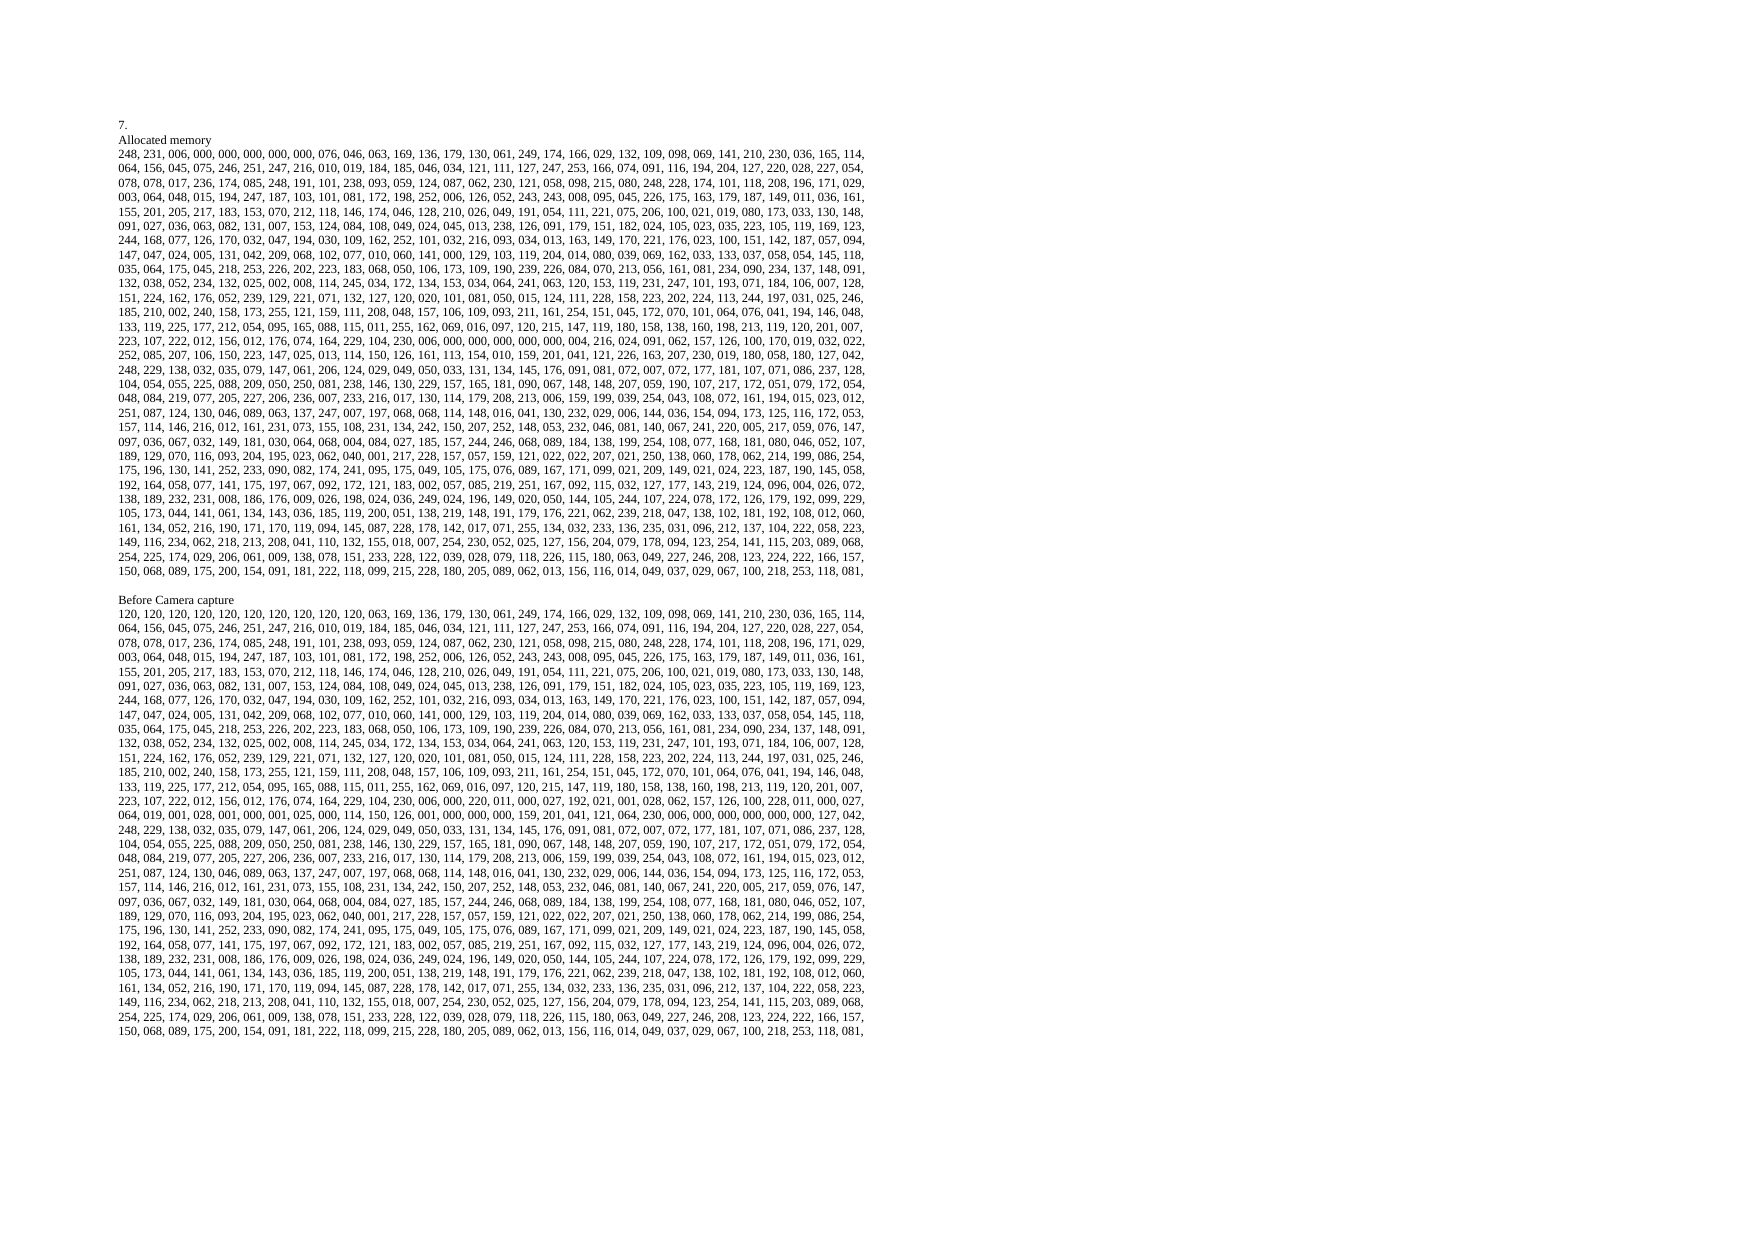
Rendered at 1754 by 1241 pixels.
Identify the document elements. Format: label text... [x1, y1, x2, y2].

text 157, 114, 146, 216, 012, 161, 231, 073, 155, 108, 231, 134, 242, 150, 207, 252, 148, 053, 232, 046, 081, 140, 067, 241, 220, 005, 217, 059, 076, 147, [118, 420, 1635, 434]
text 105, 173, 044, 141, 061, 134, 143, 036, 185, 119, 200, 051, 138, 219, 148, 191, 179, 176, 221, 062, 239, 218, 047, 138, 102, 181, 192, 108, 012, 060, [118, 966, 1635, 981]
text 048, 084, 219, 077, 205, 227, 206, 236, 007, 233, 216, 017, 130, 114, 179, 208, 213, 006, 159, 199, 039, 254, 043, 108, 072, 161, 194, 015, 023, 012, [118, 391, 1635, 406]
text 254, 225, 174, 029, 206, 061, 009, 138, 078, 151, 233, 228, 122, 039, 028, 079, 118, 226, 115, 180, 063, 049, 227, 246, 208, 123, 224, 222, 166, 157, [118, 549, 1635, 564]
text 150, 068, 089, 175, 200, 154, 091, 181, 222, 118, 099, 215, 228, 180, 205, 089, 062, 013, 156, 116, 014, 049, 037, 029, 067, 100, 218, 253, 118, 081, [118, 1024, 1635, 1038]
text 104, 054, 055, 225, 088, 209, 050, 250, 081, 238, 146, 130, 229, 157, 165, 181, 090, 067, 148, 148, 207, 059, 190, 107, 217, 172, 051, 079, 172, 054, [118, 837, 1635, 851]
text 147, 047, 024, 005, 131, 042, 209, 068, 102, 077, 010, 060, 141, 000, 129, 103, 119, 204, 014, 080, 039, 069, 162, 033, 133, 037, 058, 054, 145, 118, [118, 707, 1635, 722]
text 104, 054, 055, 225, 088, 209, 050, 250, 081, 238, 146, 130, 229, 157, 165, 181, 090, 067, 148, 148, 207, 059, 190, 107, 217, 172, 051, 079, 172, 054, [118, 377, 1635, 391]
text 003, 064, 048, 015, 194, 247, 187, 103, 101, 081, 172, 198, 252, 006, 126, 052, 243, 243, 008, 095, 045, 226, 175, 163, 179, 187, 149, 011, 036, 161, [118, 650, 1635, 664]
text 192, 164, 058, 077, 141, 175, 197, 067, 092, 172, 121, 183, 002, 057, 085, 219, 251, 167, 092, 115, 032, 127, 177, 143, 219, 124, 096, 004, 026, 072, [118, 477, 1635, 492]
text 003, 064, 048, 015, 194, 247, 187, 103, 101, 081, 172, 198, 252, 006, 126, 052, 243, 243, 008, 095, 045, 226, 175, 163, 179, 187, 149, 011, 036, 161, [118, 190, 1635, 204]
text 138, 189, 232, 231, 008, 186, 176, 009, 026, 198, 024, 036, 249, 024, 196, 149, 020, 050, 144, 105, 244, 107, 224, 078, 172, 126, 179, 192, 099, 229, [118, 492, 1635, 506]
text 223, 107, 222, 012, 156, 012, 176, 074, 164, 229, 104, 230, 006, 000, 220, 011, 000, 027, 192, 021, 001, 028, 062, 157, 126, 100, 228, 011, 000, 027, [118, 794, 1635, 808]
text 244, 168, 077, 126, 170, 032, 047, 194, 030, 109, 162, 252, 101, 032, 216, 093, 034, 013, 163, 149, 170, 221, 176, 023, 100, 151, 142, 187, 057, 094, [118, 233, 1635, 247]
text 048, 084, 219, 077, 205, 227, 206, 236, 007, 233, 216, 017, 130, 114, 179, 208, 213, 006, 159, 199, 039, 254, 043, 108, 072, 161, 194, 015, 023, 012, [118, 851, 1635, 866]
text 133, 119, 225, 177, 212, 054, 095, 165, 088, 115, 011, 255, 162, 069, 016, 097, 120, 215, 147, 119, 180, 158, 138, 160, 198, 213, 119, 120, 201, 007, [118, 779, 1635, 794]
text 252, 085, 207, 106, 150, 223, 147, 025, 013, 114, 150, 126, 161, 113, 154, 010, 159, 201, 041, 121, 226, 163, 207, 230, 019, 180, 058, 180, 127, 042, [118, 348, 1635, 362]
text 091, 027, 036, 063, 082, 131, 007, 153, 124, 084, 108, 049, 024, 045, 013, 238, 126, 091, 179, 151, 182, 024, 105, 023, 035, 223, 105, 119, 169, 123, [118, 679, 1635, 693]
text 149, 116, 234, 062, 218, 213, 208, 041, 110, 132, 155, 018, 007, 254, 230, 052, 025, 127, 156, 204, 079, 178, 094, 123, 254, 141, 115, 203, 089, 068, [118, 995, 1635, 1009]
text Allocated memory [118, 132, 1635, 147]
text 097, 036, 067, 032, 149, 181, 030, 064, 068, 004, 084, 027, 185, 157, 244, 246, 068, 089, 184, 138, 199, 254, 108, 077, 168, 181, 080, 046, 052, 107, [118, 894, 1635, 909]
text 175, 196, 130, 141, 252, 233, 090, 082, 174, 241, 095, 175, 049, 105, 175, 076, 089, 167, 171, 099, 021, 209, 149, 021, 024, 223, 187, 190, 145, 058, [118, 463, 1635, 477]
text 151, 224, 162, 176, 052, 239, 129, 221, 071, 132, 127, 120, 020, 101, 081, 050, 015, 124, 111, 228, 158, 223, 202, 224, 113, 244, 197, 031, 025, 246, [118, 751, 1635, 765]
text 078, 078, 017, 236, 174, 085, 248, 191, 101, 238, 093, 059, 124, 087, 062, 230, 121, 058, 098, 215, 080, 248, 228, 174, 101, 118, 208, 196, 171, 029, [118, 176, 1635, 190]
text 248, 229, 138, 032, 035, 079, 147, 061, 206, 124, 029, 049, 050, 033, 131, 134, 145, 176, 091, 081, 072, 007, 072, 177, 181, 107, 071, 086, 237, 128, [118, 362, 1635, 377]
text 157, 114, 146, 216, 012, 161, 231, 073, 155, 108, 231, 134, 242, 150, 207, 252, 148, 053, 232, 046, 081, 140, 067, 241, 220, 005, 217, 059, 076, 147, [118, 880, 1635, 894]
text 064, 019, 001, 028, 001, 000, 001, 025, 000, 114, 150, 126, 001, 000, 000, 000, 159, 201, 041, 121, 064, 230, 006, 000, 000, 000, 000, 000, 127, 042, [118, 808, 1635, 822]
text 248, 229, 138, 032, 035, 079, 147, 061, 206, 124, 029, 049, 050, 033, 131, 134, 145, 176, 091, 081, 072, 007, 072, 177, 181, 107, 071, 086, 237, 128, [118, 822, 1635, 837]
text 185, 210, 002, 240, 158, 173, 255, 121, 159, 111, 208, 048, 157, 106, 109, 093, 211, 161, 254, 151, 045, 172, 070, 101, 064, 076, 041, 194, 146, 048, [118, 765, 1635, 779]
text 035, 064, 175, 045, 218, 253, 226, 202, 223, 183, 068, 050, 106, 173, 109, 190, 239, 226, 084, 070, 213, 056, 161, 081, 234, 090, 234, 137, 148, 091, [118, 722, 1635, 736]
text 223, 107, 222, 012, 156, 012, 176, 074, 164, 229, 104, 230, 006, 000, 000, 000, 000, 000, 004, 216, 024, 091, 062, 157, 126, 100, 170, 019, 032, 022, [118, 334, 1635, 348]
text 149, 116, 234, 062, 218, 213, 208, 041, 110, 132, 155, 018, 007, 254, 230, 052, 025, 127, 156, 204, 079, 178, 094, 123, 254, 141, 115, 203, 089, 068, [118, 535, 1635, 549]
text 189, 129, 070, 116, 093, 204, 195, 023, 062, 040, 001, 217, 228, 157, 057, 159, 121, 022, 022, 207, 021, 250, 138, 060, 178, 062, 214, 199, 086, 254, [118, 449, 1635, 463]
text 185, 210, 002, 240, 158, 173, 255, 121, 159, 111, 208, 048, 157, 106, 109, 093, 211, 161, 254, 151, 045, 172, 070, 101, 064, 076, 041, 194, 146, 048, [118, 305, 1635, 319]
text 161, 134, 052, 216, 190, 171, 170, 119, 094, 145, 087, 228, 178, 142, 017, 071, 255, 134, 032, 233, 136, 235, 031, 096, 212, 137, 104, 222, 058, 223, [118, 981, 1635, 995]
text Before Camera capture [118, 592, 1635, 607]
text 251, 087, 124, 130, 046, 089, 063, 137, 247, 007, 197, 068, 068, 114, 148, 016, 041, 130, 232, 029, 006, 144, 036, 154, 094, 173, 125, 116, 172, 053, [118, 406, 1635, 420]
text 7. [118, 118, 1635, 132]
text 097, 036, 067, 032, 149, 181, 030, 064, 068, 004, 084, 027, 185, 157, 244, 246, 068, 089, 184, 138, 199, 254, 108, 077, 168, 181, 080, 046, 052, 107, [118, 434, 1635, 449]
text 161, 134, 052, 216, 190, 171, 170, 119, 094, 145, 087, 228, 178, 142, 017, 071, 255, 134, 032, 233, 136, 235, 031, 096, 212, 137, 104, 222, 058, 223, [118, 521, 1635, 535]
text 189, 129, 070, 116, 093, 204, 195, 023, 062, 040, 001, 217, 228, 157, 057, 159, 121, 022, 022, 207, 021, 250, 138, 060, 178, 062, 214, 199, 086, 254, [118, 909, 1635, 923]
text 078, 078, 017, 236, 174, 085, 248, 191, 101, 238, 093, 059, 124, 087, 062, 230, 121, 058, 098, 215, 080, 248, 228, 174, 101, 118, 208, 196, 171, 029, [118, 636, 1635, 650]
text 175, 196, 130, 141, 252, 233, 090, 082, 174, 241, 095, 175, 049, 105, 175, 076, 089, 167, 171, 099, 021, 209, 149, 021, 024, 223, 187, 190, 145, 058, [118, 923, 1635, 937]
text 132, 038, 052, 234, 132, 025, 002, 008, 114, 245, 034, 172, 134, 153, 034, 064, 241, 063, 120, 153, 119, 231, 247, 101, 193, 071, 184, 106, 007, 128, [118, 276, 1635, 291]
text 064, 156, 045, 075, 246, 251, 247, 216, 010, 019, 184, 185, 046, 034, 121, 111, 127, 247, 253, 166, 074, 091, 116, 194, 204, 127, 220, 028, 227, 054, [118, 161, 1635, 176]
text 064, 156, 045, 075, 246, 251, 247, 216, 010, 019, 184, 185, 046, 034, 121, 111, 127, 247, 253, 166, 074, 091, 116, 194, 204, 127, 220, 028, 227, 054, [118, 621, 1635, 636]
text 244, 168, 077, 126, 170, 032, 047, 194, 030, 109, 162, 252, 101, 032, 216, 093, 034, 013, 163, 149, 170, 221, 176, 023, 100, 151, 142, 187, 057, 094, [118, 693, 1635, 707]
text 251, 087, 124, 130, 046, 089, 063, 137, 247, 007, 197, 068, 068, 114, 148, 016, 041, 130, 232, 029, 006, 144, 036, 154, 094, 173, 125, 116, 172, 053, [118, 866, 1635, 880]
text 105, 173, 044, 141, 061, 134, 143, 036, 185, 119, 200, 051, 138, 219, 148, 191, 179, 176, 221, 062, 239, 218, 047, 138, 102, 181, 192, 108, 012, 060, [118, 506, 1635, 521]
text 155, 201, 205, 217, 183, 153, 070, 212, 118, 146, 174, 046, 128, 210, 026, 049, 191, 054, 111, 221, 075, 206, 100, 021, 019, 080, 173, 033, 130, 148, [118, 664, 1635, 679]
text 151, 224, 162, 176, 052, 239, 129, 221, 071, 132, 127, 120, 020, 101, 081, 050, 015, 124, 111, 228, 158, 223, 202, 224, 113, 244, 197, 031, 025, 246, [118, 291, 1635, 305]
text 155, 201, 205, 217, 183, 153, 070, 212, 118, 146, 174, 046, 128, 210, 026, 049, 191, 054, 111, 221, 075, 206, 100, 021, 019, 080, 173, 033, 130, 148, [118, 204, 1635, 219]
text 035, 064, 175, 045, 218, 253, 226, 202, 223, 183, 068, 050, 106, 173, 109, 190, 239, 226, 084, 070, 213, 056, 161, 081, 234, 090, 234, 137, 148, 091, [118, 262, 1635, 276]
text 254, 225, 174, 029, 206, 061, 009, 138, 078, 151, 233, 228, 122, 039, 028, 079, 118, 226, 115, 180, 063, 049, 227, 246, 208, 123, 224, 222, 166, 157, [118, 1009, 1635, 1024]
text 150, 068, 089, 175, 200, 154, 091, 181, 222, 118, 099, 215, 228, 180, 205, 089, 062, 013, 156, 116, 014, 049, 037, 029, 067, 100, 218, 253, 118, 081, [118, 564, 1635, 578]
text 192, 164, 058, 077, 141, 175, 197, 067, 092, 172, 121, 183, 002, 057, 085, 219, 251, 167, 092, 115, 032, 127, 177, 143, 219, 124, 096, 004, 026, 072, [118, 937, 1635, 952]
text 138, 189, 232, 231, 008, 186, 176, 009, 026, 198, 024, 036, 249, 024, 196, 149, 020, 050, 144, 105, 244, 107, 224, 078, 172, 126, 179, 192, 099, 229, [118, 952, 1635, 966]
text 132, 038, 052, 234, 132, 025, 002, 008, 114, 245, 034, 172, 134, 153, 034, 064, 241, 063, 120, 153, 119, 231, 247, 101, 193, 071, 184, 106, 007, 128, [118, 736, 1635, 751]
text 248, 231, 006, 000, 000, 000, 000, 000, 076, 046, 063, 169, 136, 179, 130, 061, 249, 174, 166, 029, 132, 109, 098, 069, 141, 210, 230, 036, 165, 114, [118, 147, 1635, 161]
text 091, 027, 036, 063, 082, 131, 007, 153, 124, 084, 108, 049, 024, 045, 013, 238, 126, 091, 179, 151, 182, 024, 105, 023, 035, 223, 105, 119, 169, 123, [118, 219, 1635, 233]
text 133, 119, 225, 177, 212, 054, 095, 165, 088, 115, 011, 255, 162, 069, 016, 097, 120, 215, 147, 119, 180, 158, 138, 160, 198, 213, 119, 120, 201, 007, [118, 319, 1635, 334]
text 120, 120, 120, 120, 120, 120, 120, 120, 120, 120, 063, 169, 136, 179, 130, 061, 249, 174, 166, 029, 132, 109, 098, 069, 141, 210, 230, 036, 165, 114, [118, 607, 1635, 621]
text 147, 047, 024, 005, 131, 042, 209, 068, 102, 077, 010, 060, 141, 000, 129, 103, 119, 204, 014, 080, 039, 069, 162, 033, 133, 037, 058, 054, 145, 118, [118, 247, 1635, 262]
